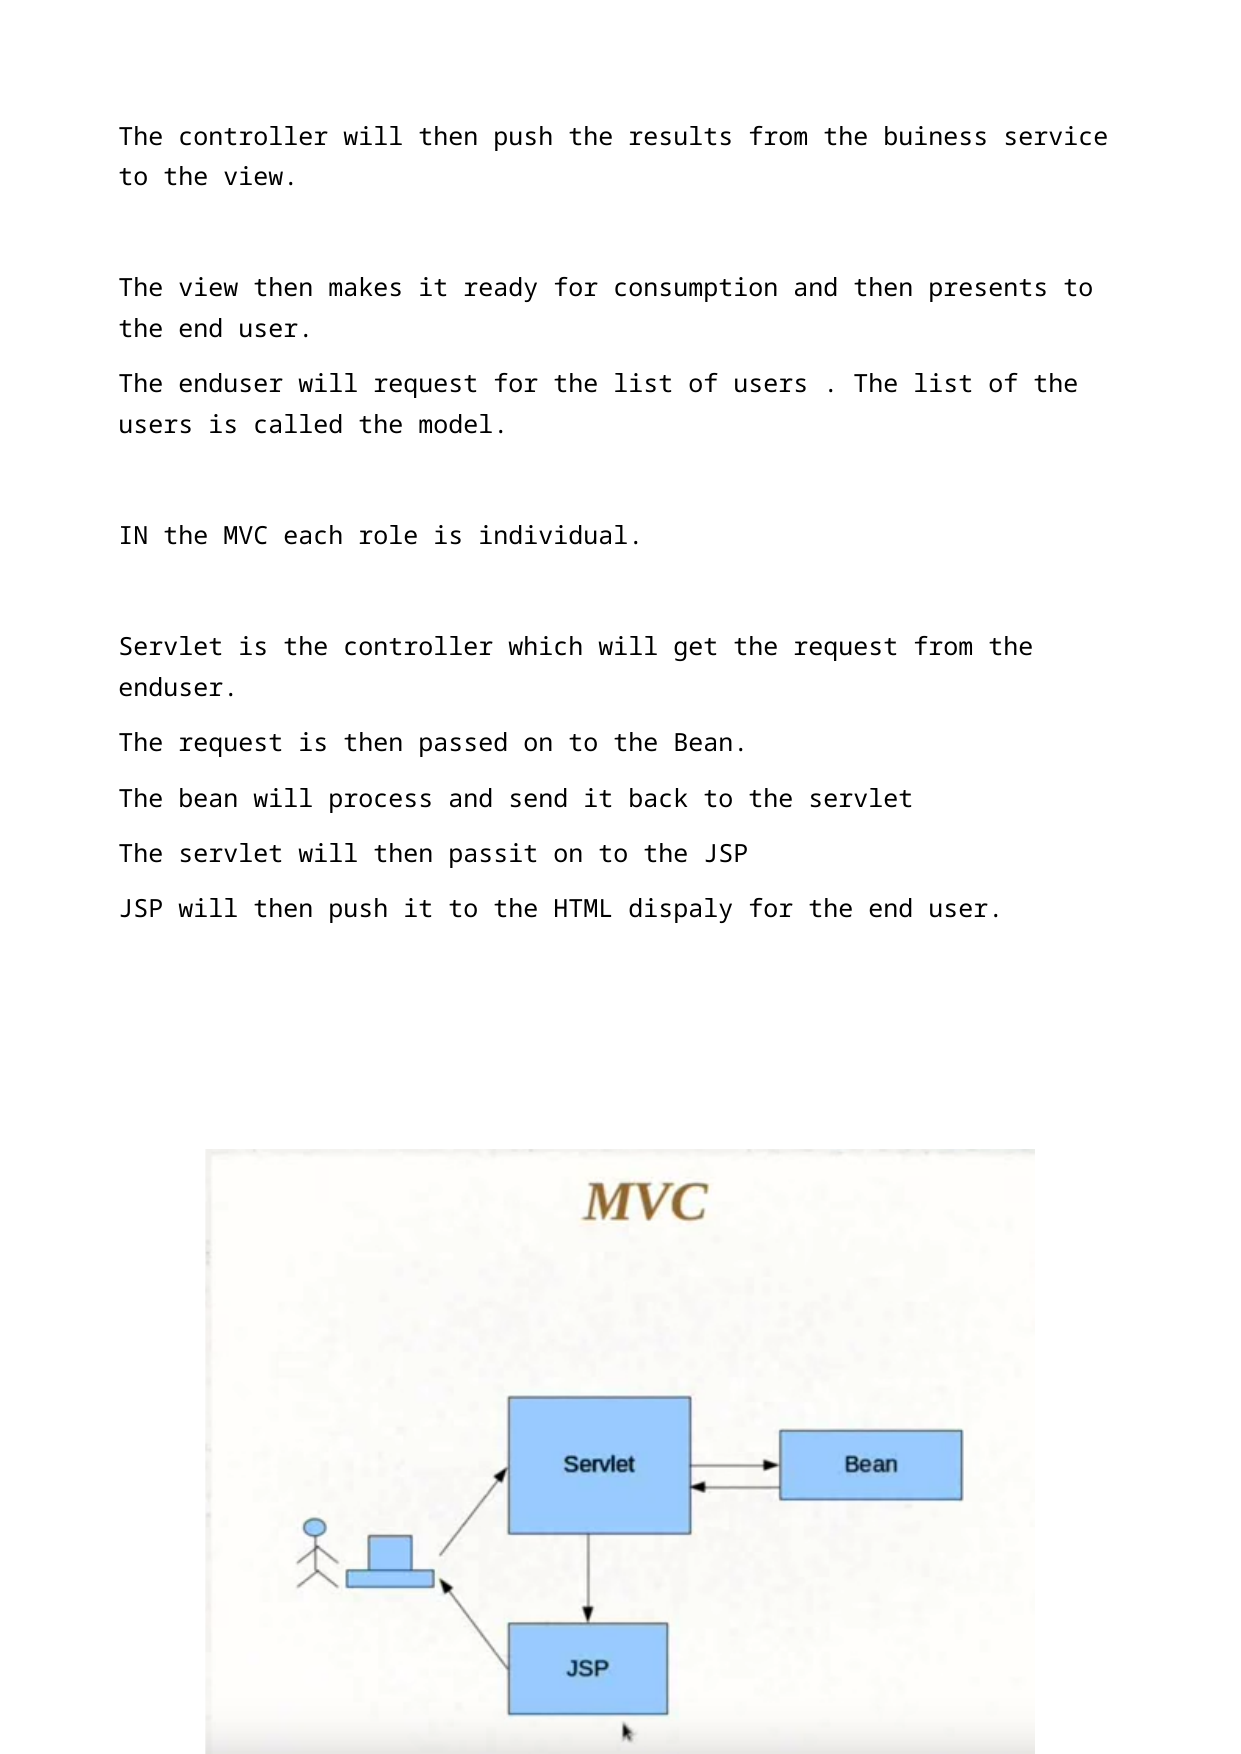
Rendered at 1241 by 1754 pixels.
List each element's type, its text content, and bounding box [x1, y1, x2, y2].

text Servlet is the controller which will get the request from the enduser. [118, 628, 1122, 703]
text The enduser will request for the list of users . The list of the users is called the model. [118, 366, 1122, 441]
text The bean will process and send it back to the servlet [118, 780, 1122, 814]
text JSP will then push it to the HTML dispaly for the end user. [118, 891, 1122, 925]
text The controller will then push the results from the buiness service to the view. [118, 118, 1122, 193]
text The request is then passed on to the Bean. [118, 725, 1122, 759]
text The view then makes it ready for consumption and then presents to the end user. [118, 270, 1122, 345]
text The servlet will then passit on to the JSP [118, 836, 1122, 870]
picture [205, 1149, 1035, 1754]
text IN the MVC each role is individual. [118, 518, 1122, 552]
